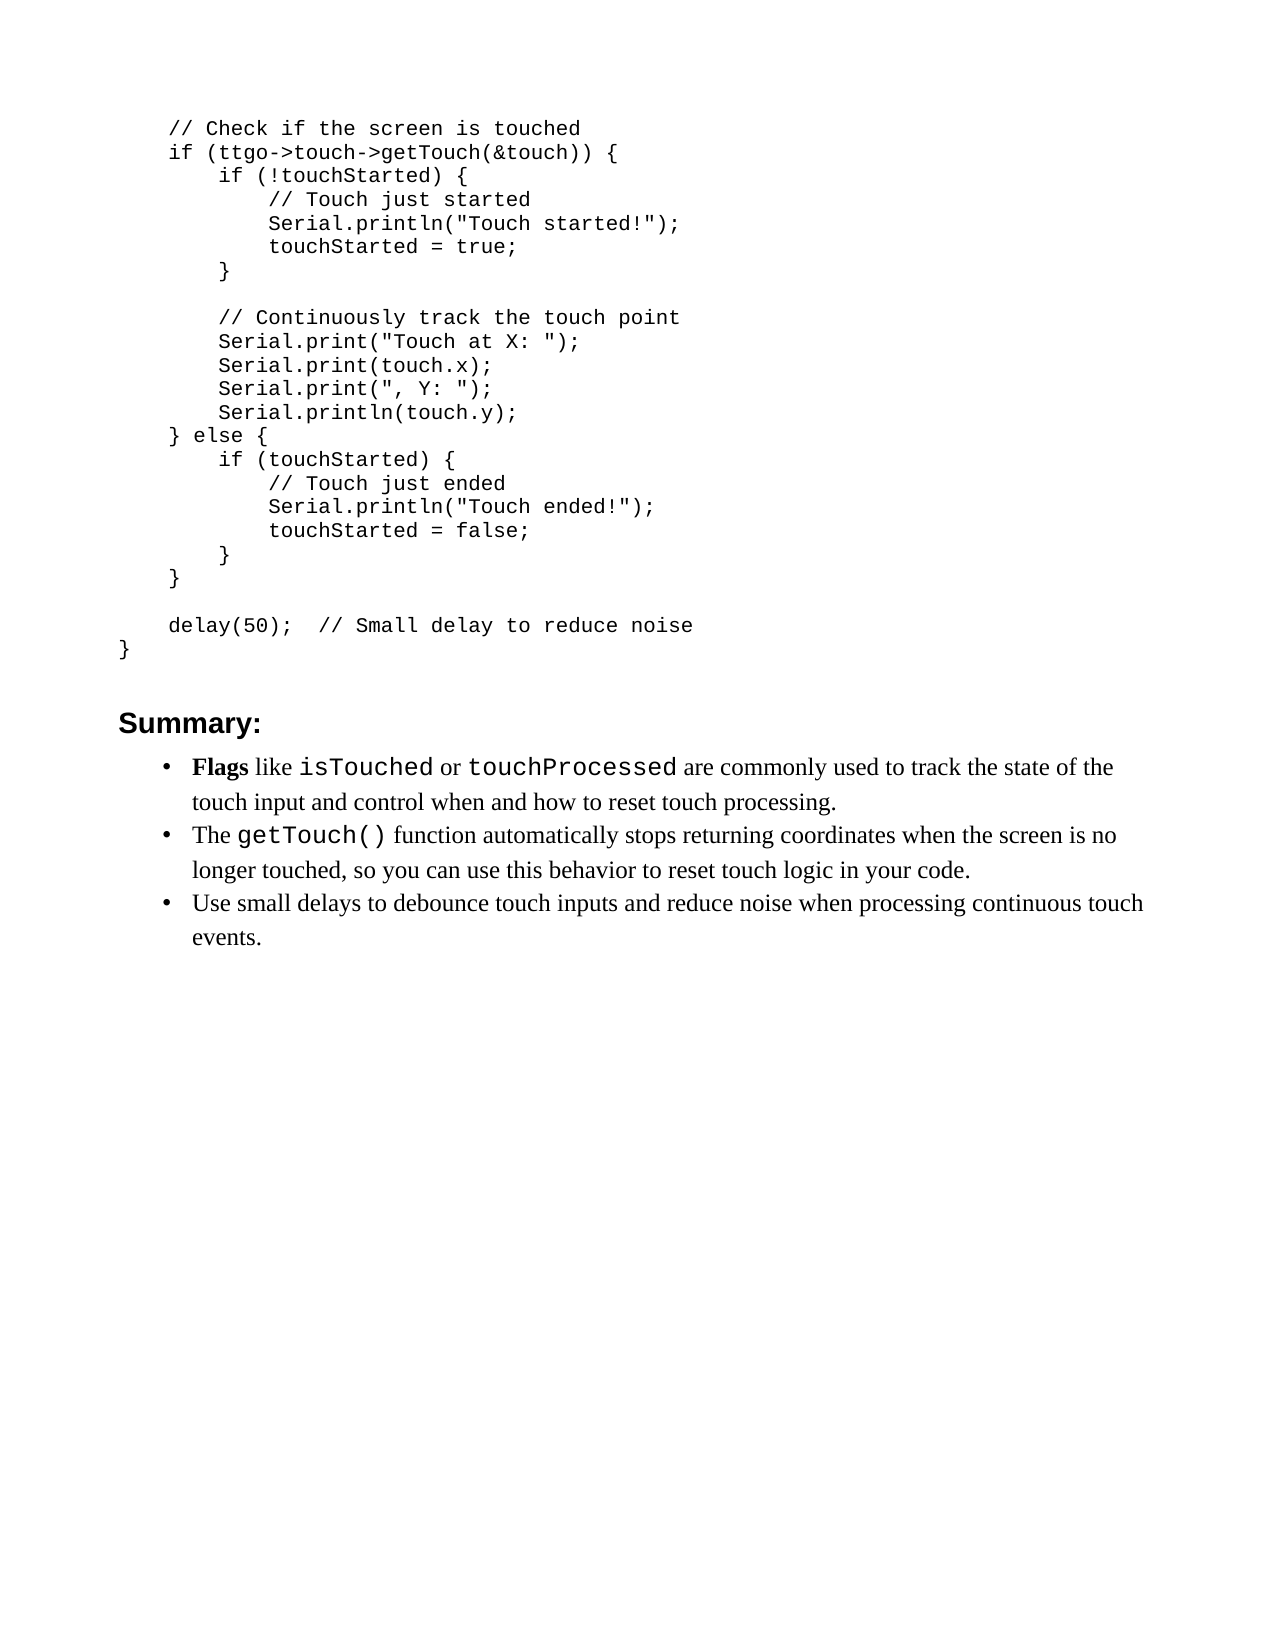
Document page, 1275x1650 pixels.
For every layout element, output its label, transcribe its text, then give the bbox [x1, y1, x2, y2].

text touchStarted = false; [118, 520, 1157, 544]
text if (!touchStarted) { [118, 165, 1157, 189]
text delay(50); // Small delay to reduce noise [118, 615, 1157, 638]
text // Check if the screen is touched [118, 118, 1157, 142]
text Serial.print(", Y: "); [118, 378, 1157, 402]
text Serial.print("Touch at X: "); [118, 331, 1157, 354]
text } [118, 567, 1157, 591]
text if (ttgo->touch->getTouch(&touch)) { [118, 142, 1157, 165]
text if (touchStarted) { [118, 449, 1157, 473]
text // Touch just ended [118, 473, 1157, 496]
list Flags like isTouched or touchProcessed are commonly used to track the state of the touch input and control when and how to reset touch processing. [162, 752, 1157, 816]
text } else { [118, 426, 1157, 449]
text } [118, 260, 1157, 284]
text Serial.println(touch.y); [118, 402, 1157, 426]
list The getTouch() function automatically stops returning coordinates when the screen is no longer touched, so you can use this behavior to reset touch logic in your code. [162, 820, 1157, 884]
text Serial.print(touch.x); [118, 354, 1157, 378]
text touchStarted = true; [118, 236, 1157, 260]
text // Continuously track the touch point [118, 307, 1157, 331]
text // Touch just started [118, 189, 1157, 213]
text Serial.println("Touch ended!"); [118, 496, 1157, 520]
subtitle Summary: [118, 706, 1157, 740]
list Use small delays to debounce touch inputs and reduce noise when processing continuous touch events. [162, 888, 1157, 950]
text } [118, 544, 1157, 567]
text } [118, 638, 1157, 662]
text Serial.println("Touch started!"); [118, 213, 1157, 236]
